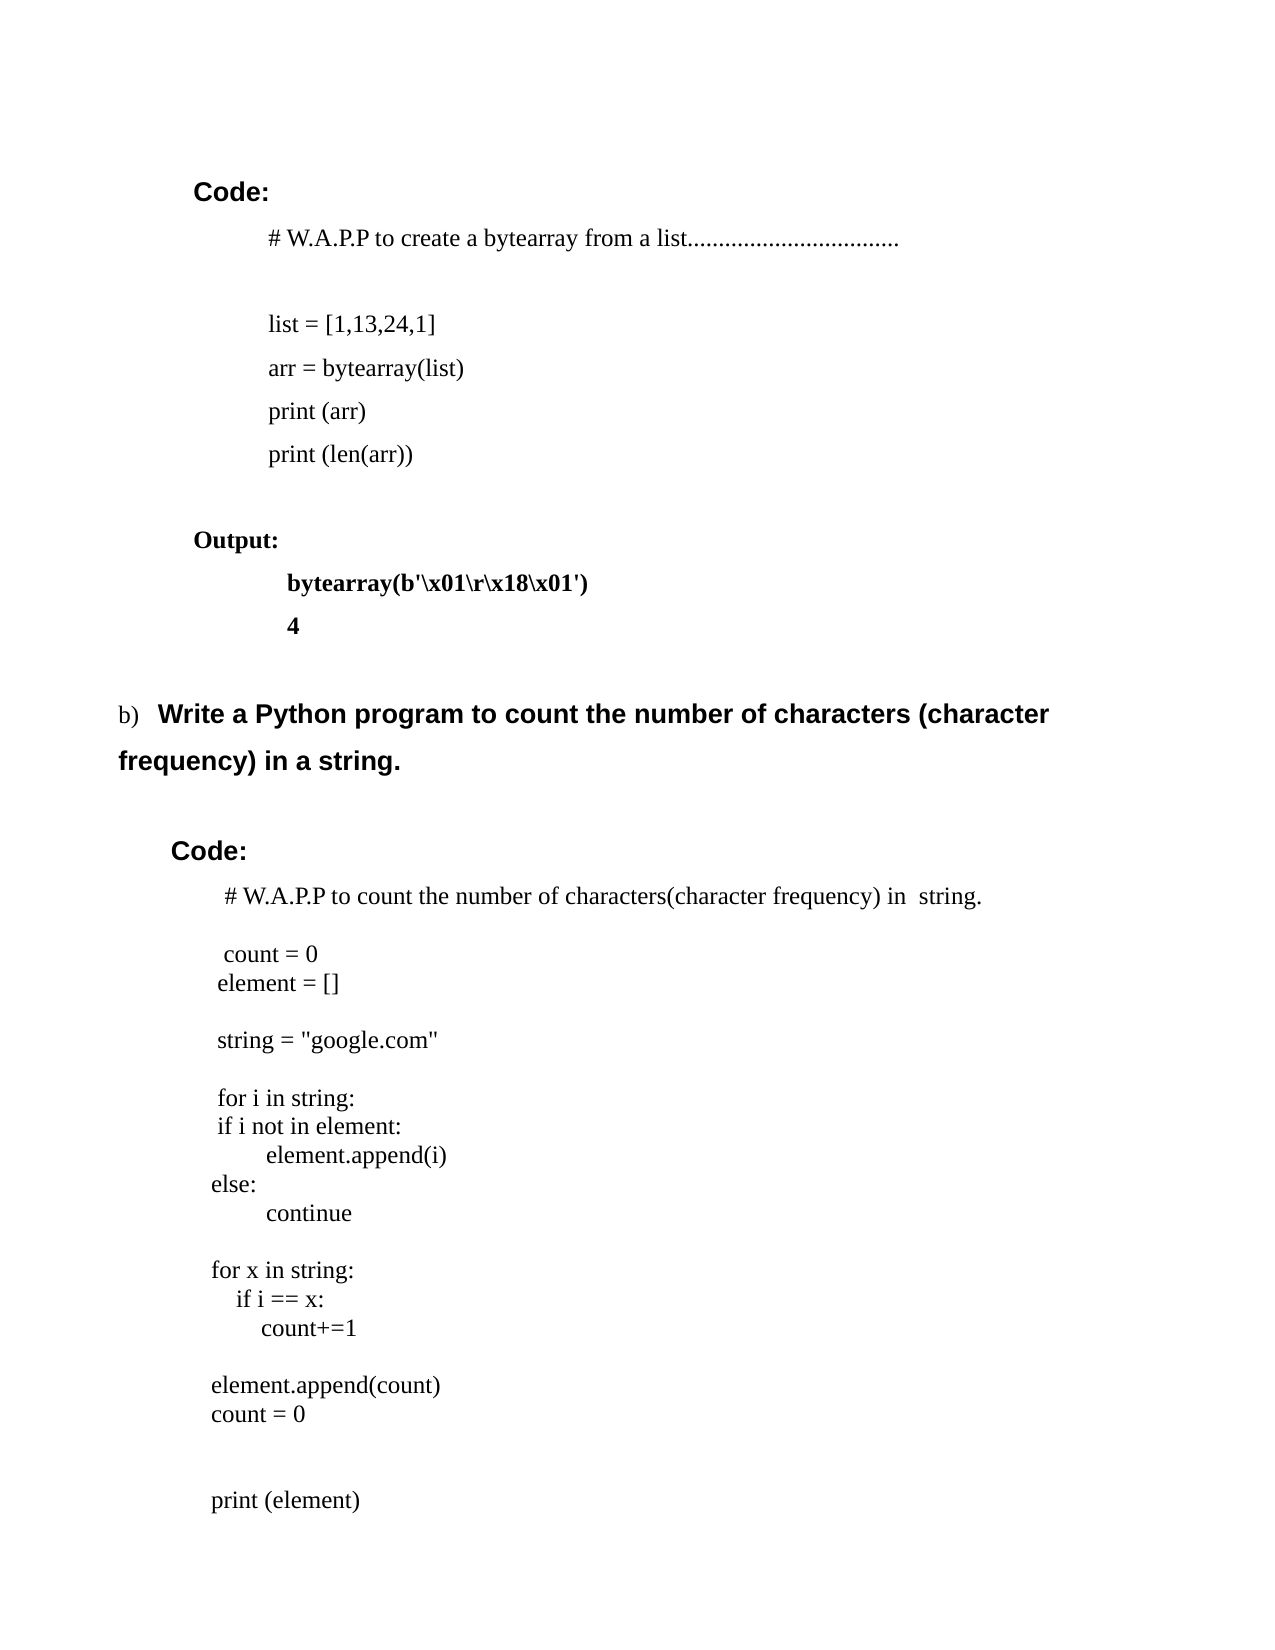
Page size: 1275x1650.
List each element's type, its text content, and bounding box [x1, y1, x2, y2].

text for x in string: [118, 1255, 1157, 1284]
text element.append(count) [118, 1370, 1157, 1399]
subtitle 4 [193, 611, 1157, 640]
text if i == x: [118, 1284, 1157, 1313]
subtitle bytearray(b'\x01\r\x18\x01') [193, 568, 1157, 597]
subtitle # W.A.P.P to create a bytearray from a list.................................. [231, 223, 1157, 252]
text continue [118, 1198, 1157, 1226]
text else: [118, 1169, 1157, 1198]
text print (element) [118, 1485, 1157, 1514]
text count = 0 [118, 1399, 1157, 1428]
subtitle arr = bytearray(list) [231, 353, 1157, 381]
subtitle list = [1,13,24,1] [231, 309, 1157, 338]
subtitle Output: [193, 525, 1157, 554]
subtitle print (arr) [231, 396, 1157, 424]
text count = 0 [118, 939, 1157, 968]
subtitle print (len(arr)) [231, 439, 1157, 468]
text for i in string: [118, 1083, 1157, 1111]
text count+=1 [118, 1313, 1157, 1341]
text if i not in element: [118, 1111, 1157, 1140]
text string = "google.com" [118, 1025, 1157, 1054]
text element.append(i) [118, 1140, 1157, 1169]
subtitle Code: [156, 176, 1157, 208]
text element = [] [118, 968, 1157, 996]
subtitle b) Write a Python program to count the number of characters (character frequency) in a string. [118, 698, 1157, 776]
text # W.A.P.P to count the number of characters(character frequency) in string. [118, 881, 1157, 910]
subtitle Code: [118, 834, 1157, 866]
